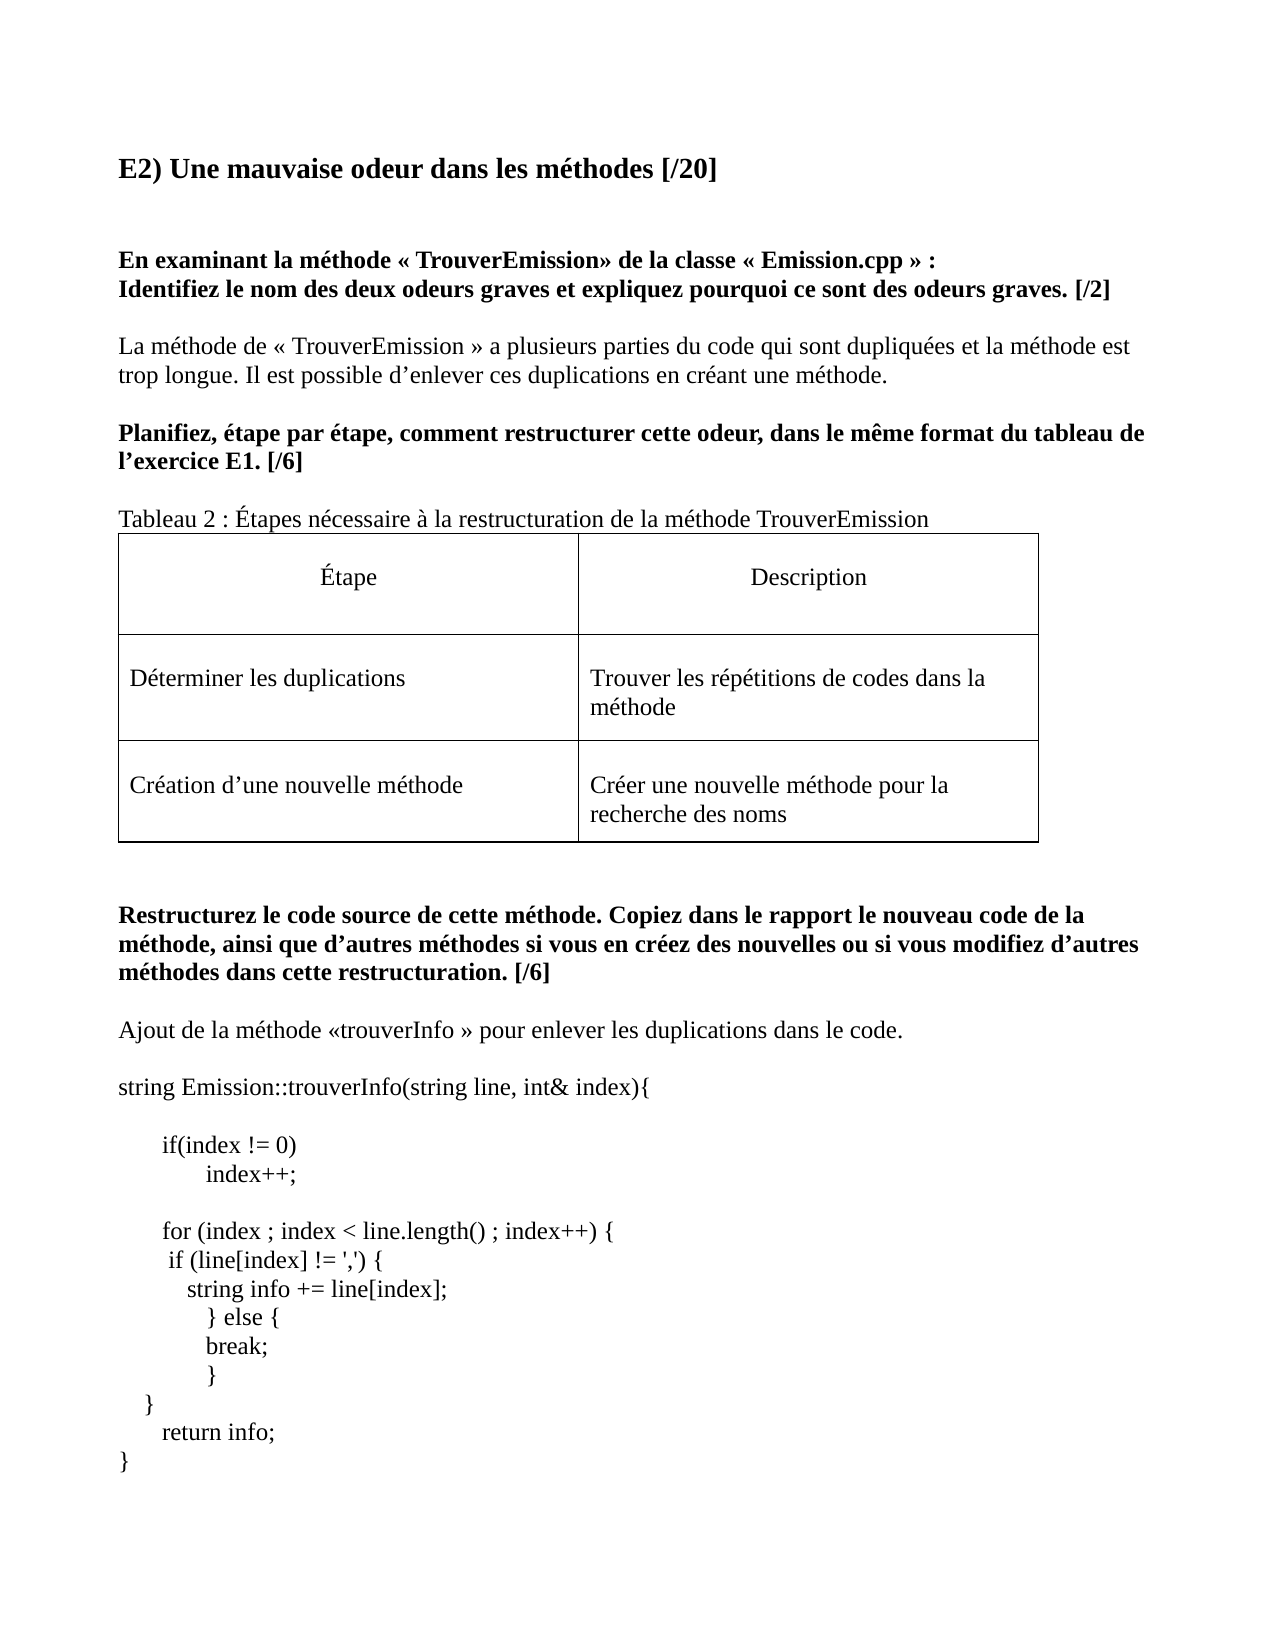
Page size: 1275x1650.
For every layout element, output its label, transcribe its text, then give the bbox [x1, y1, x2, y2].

text } else { [118, 1302, 1157, 1331]
table_cell Créer une nouvelle méthode pour la recherche des noms [579, 741, 1038, 841]
text En examinant la méthode « TrouverEmission» de la classe « Emission.cpp » : [118, 245, 1157, 274]
text break; [118, 1331, 1157, 1360]
text } [118, 1360, 1157, 1389]
text } [118, 1446, 1157, 1475]
text return info; [118, 1417, 1157, 1446]
text Planifiez, étape par étape, comment restructurer cette odeur, dans le même format du tableau de l’exercice E1. [/6] [118, 418, 1157, 475]
text index++; [118, 1159, 1157, 1187]
table_header Étape [119, 534, 578, 634]
table_header Description [579, 534, 1038, 634]
text if (line[index] != ',') { [118, 1245, 1157, 1274]
text string info += line[index]; [118, 1274, 1157, 1302]
text for (index ; index < line.length() ; index++) { [118, 1216, 1157, 1245]
text Ajout de la méthode «trouverInfo » pour enlever les duplications dans le code. [118, 1015, 1157, 1044]
text E2) Une mauvaise odeur dans les méthodes [/20] [118, 152, 1157, 185]
table_cell Création d’une nouvelle méthode [119, 741, 578, 841]
text string Emission::trouverInfo(string line, int& index){ [118, 1072, 1157, 1101]
text La méthode de « TrouverEmission » a plusieurs parties du code qui sont dupliquées et la méthode est trop longue. Il est possible d’enlever ces duplications en créant une méthode. [118, 331, 1157, 389]
text if(index != 0) [118, 1130, 1157, 1159]
text Restructurez le code source de cette méthode. Copiez dans le rapport le nouveau code de la méthode, ainsi que d’autres méthodes si vous en créez des nouvelles ou si vous modifiez d’autres méthodes dans cette restructuration. [/6] [118, 900, 1157, 986]
table_cell Déterminer les duplications [119, 635, 578, 740]
text Tableau 2 : Étapes nécessaire à la restructuration de la méthode TrouverEmission [118, 504, 1157, 533]
table_cell Trouver les répétitions de codes dans la méthode [579, 635, 1038, 740]
text } [118, 1389, 1157, 1417]
text Identifiez le nom des deux odeurs graves et expliquez pourquoi ce sont des odeurs graves. [/2] [118, 274, 1157, 303]
